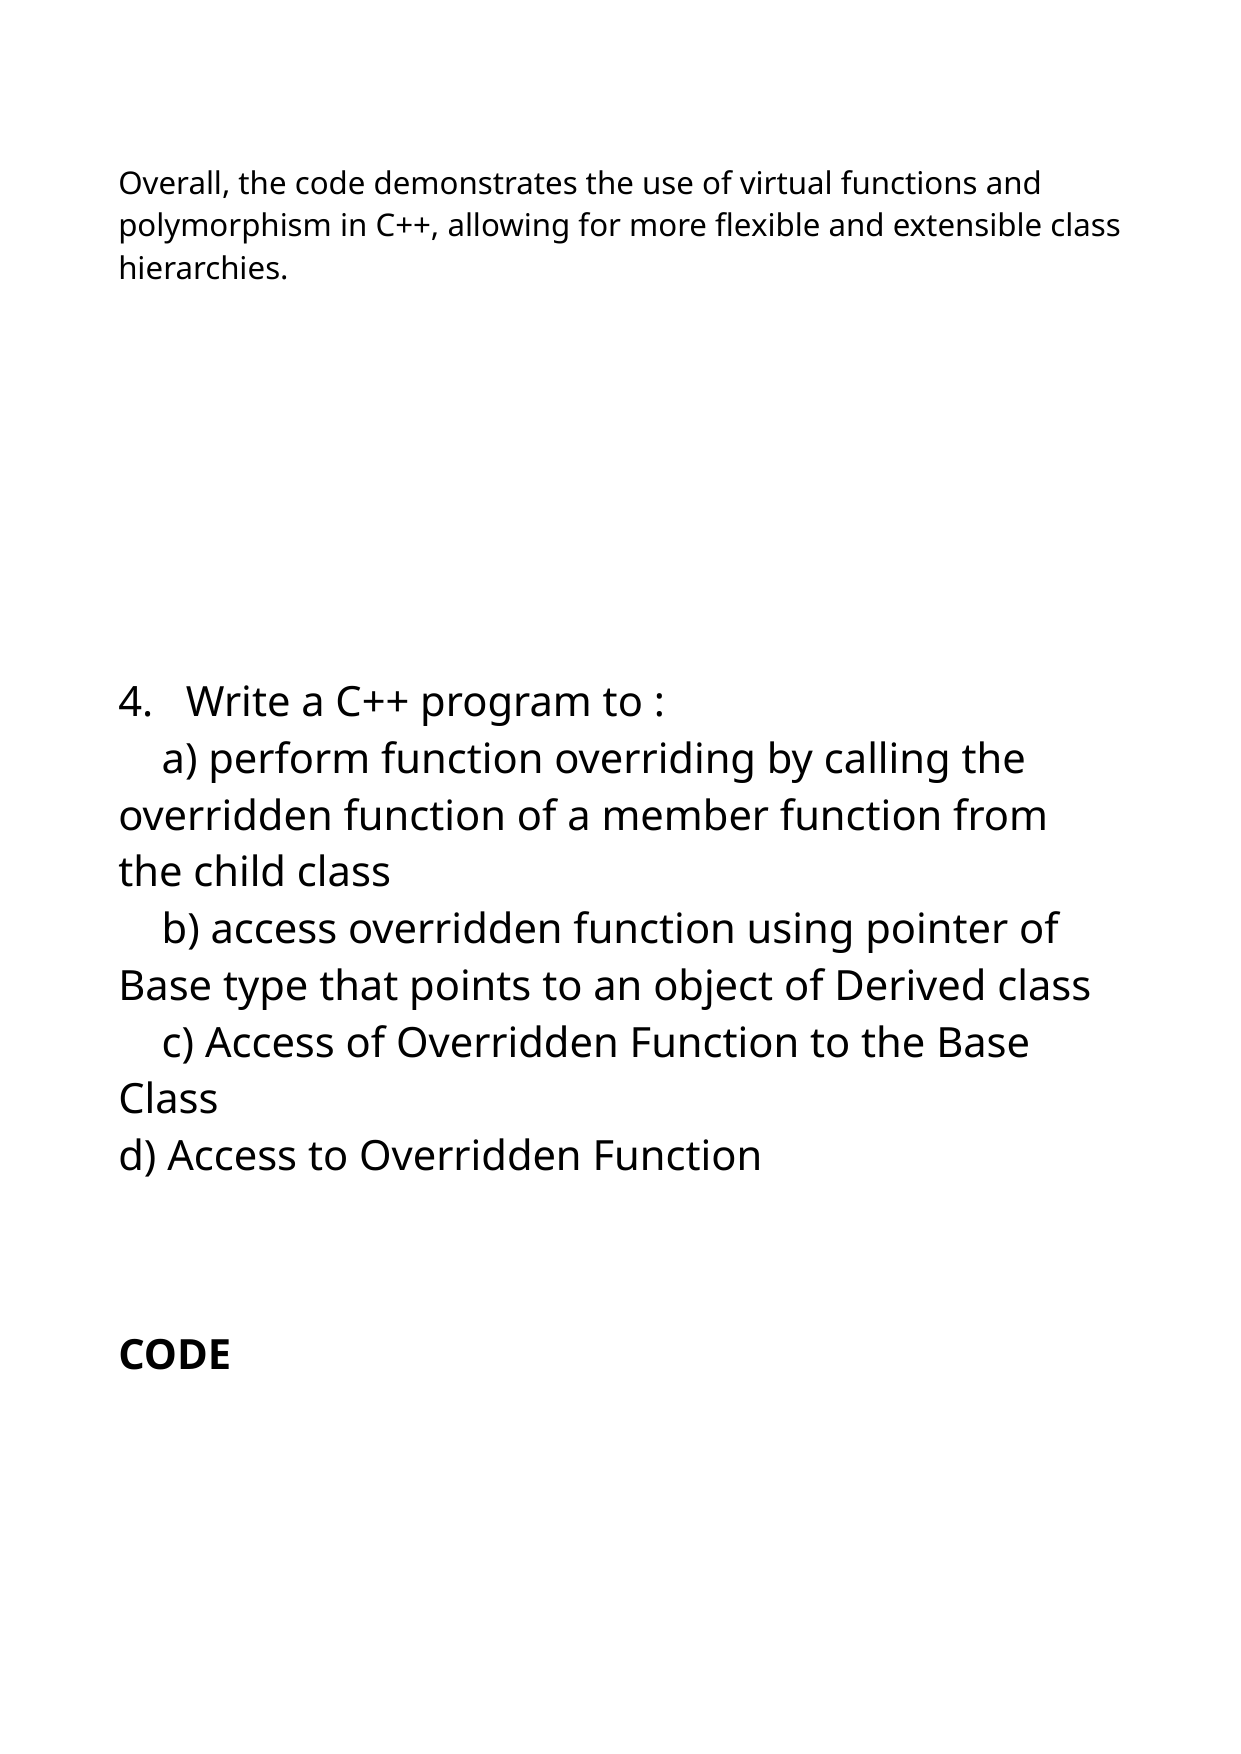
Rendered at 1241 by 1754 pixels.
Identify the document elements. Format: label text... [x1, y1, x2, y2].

text c) Access of Overridden Function to the Base Class [118, 1013, 1122, 1126]
text Overall, the code demonstrates the use of virtual functions and polymorphism in C++, allowing for more flexible and extensible class hierarchies. [118, 161, 1122, 288]
text b) access overridden function using pointer of Base type that points to an object of Derived class [118, 899, 1122, 1013]
text CODE [118, 1325, 1122, 1382]
text 4. Write a C++ program to : [118, 672, 1122, 729]
text d) Access to Overridden Function [118, 1126, 1122, 1183]
text a) perform function overriding by calling the overridden function of a member function from the child class [118, 729, 1122, 899]
